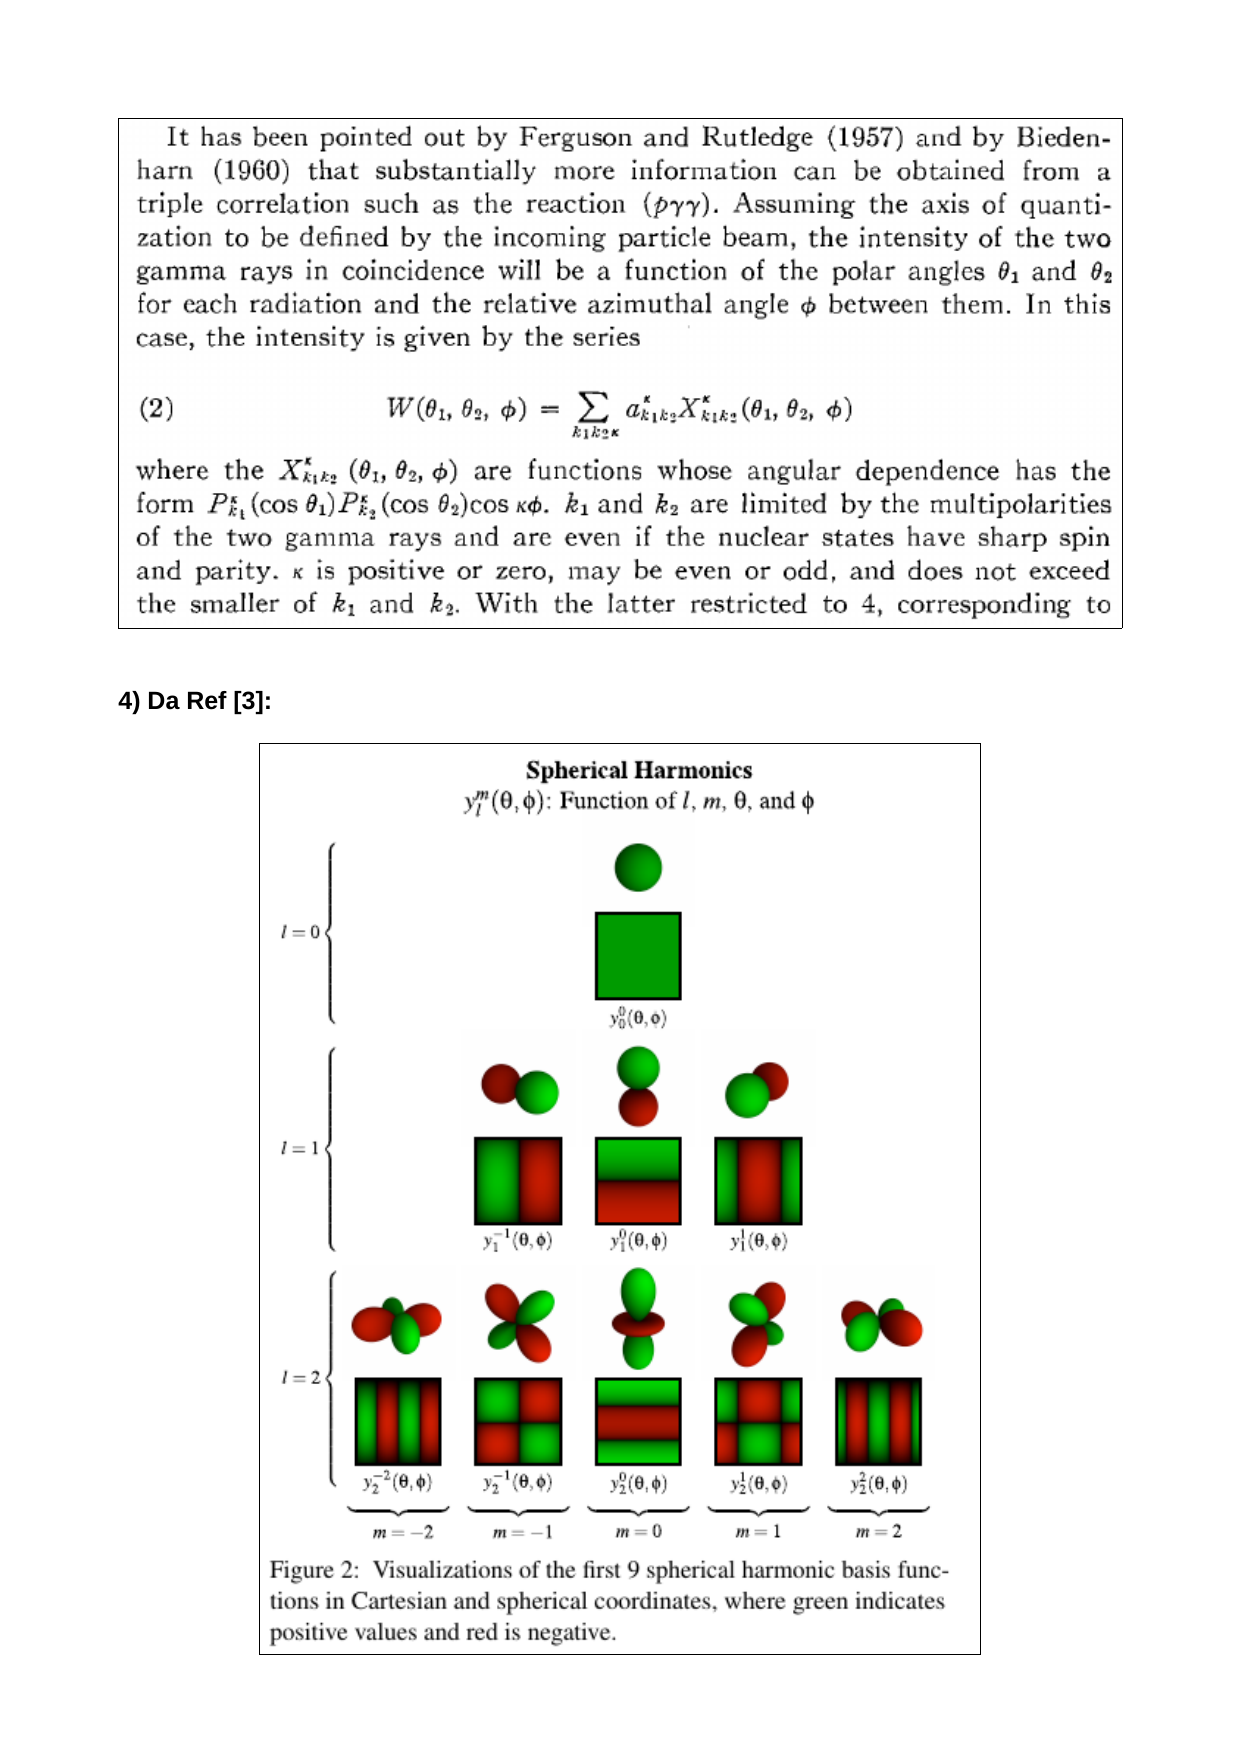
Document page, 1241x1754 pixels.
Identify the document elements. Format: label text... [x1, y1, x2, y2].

picture [262, 746, 978, 1651]
picture [121, 121, 1119, 625]
text 4) Da Ref [3]: [118, 686, 1122, 714]
